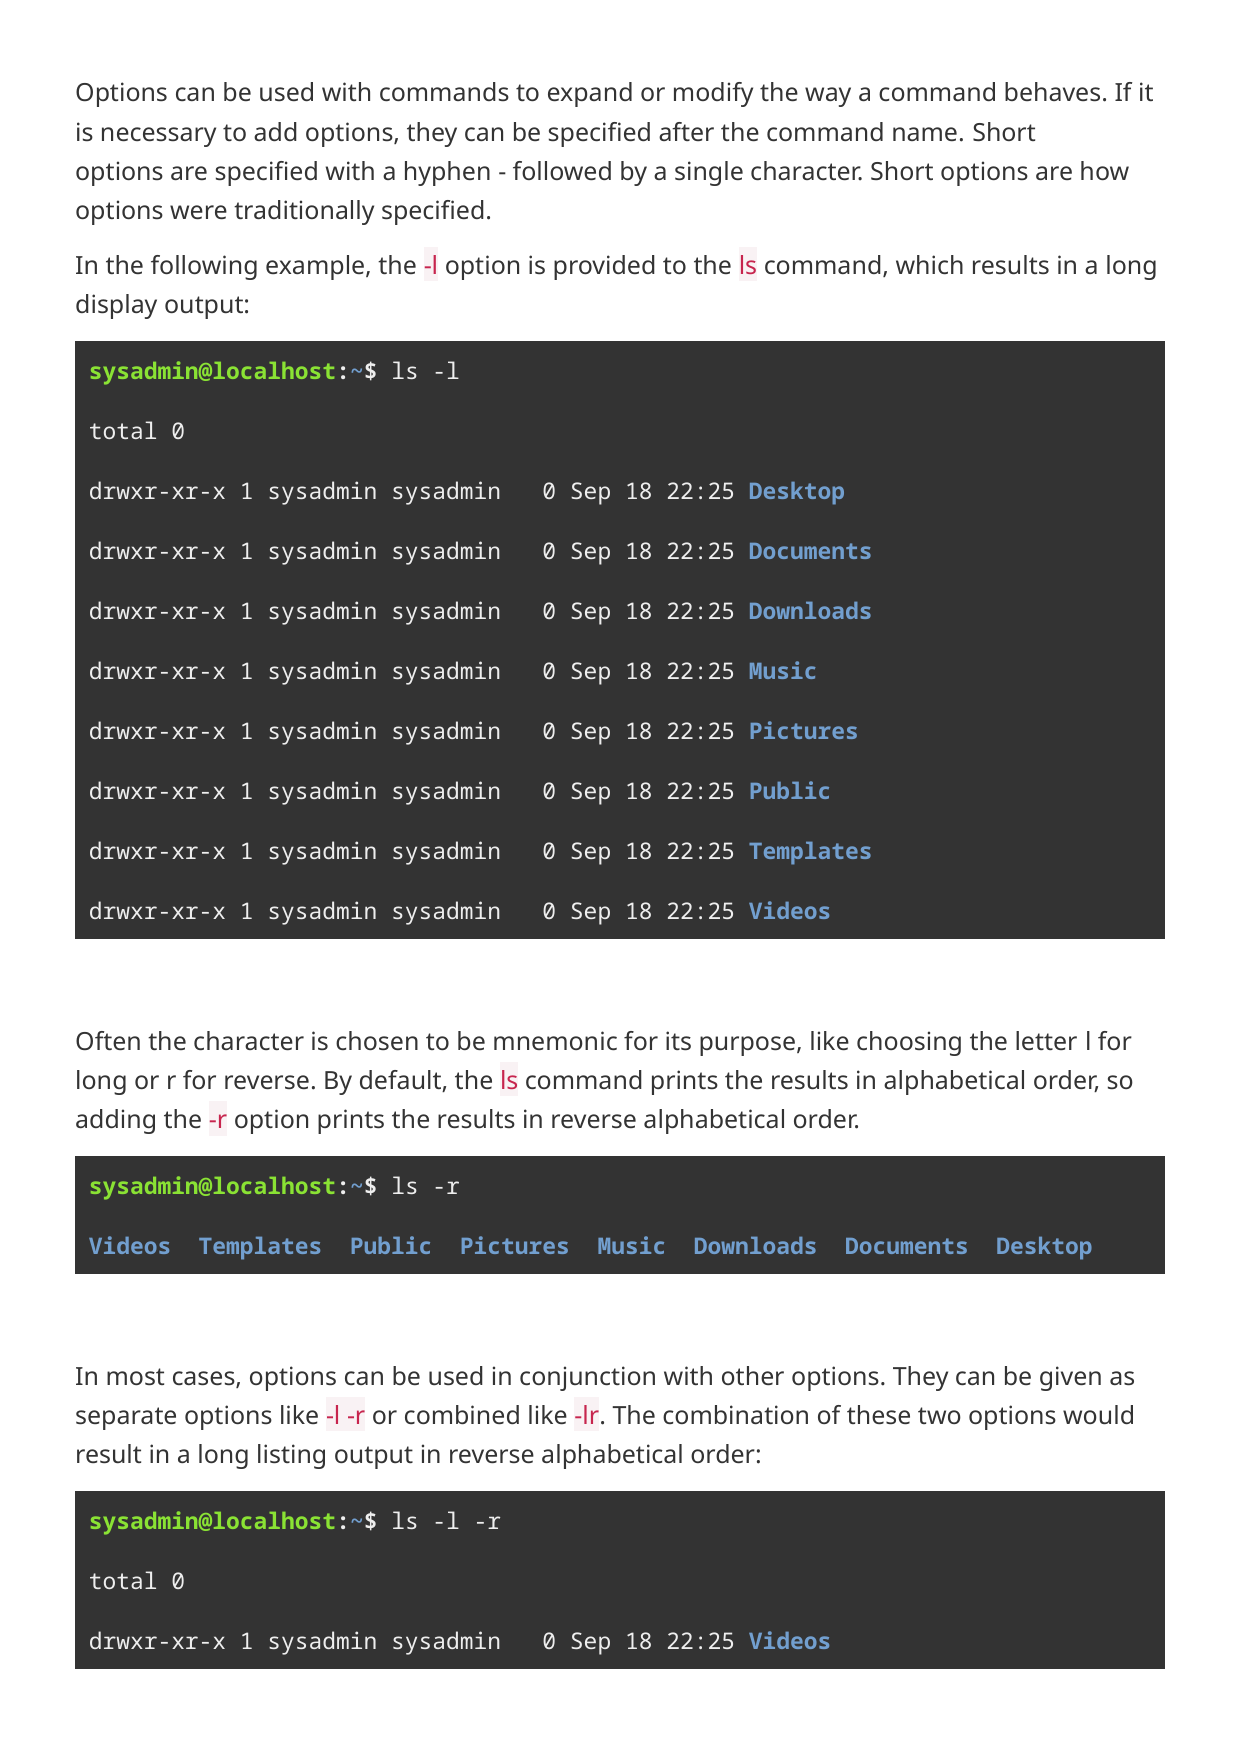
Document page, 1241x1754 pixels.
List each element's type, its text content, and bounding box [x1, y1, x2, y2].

text drwxr-xr-x 1 sysadmin sysadmin 0 Sep 18 22:25 Downloads [75, 581, 1165, 626]
text Videos Templates Public Pictures Music Downloads Documents Desktop [75, 1216, 1165, 1274]
text sysadmin@localhost:~$ ls -r [75, 1156, 1165, 1201]
text drwxr-xr-x 1 sysadmin sysadmin 0 Sep 18 22:25 Documents [75, 521, 1165, 566]
text sysadmin@localhost:~$ ls -l [75, 341, 1165, 386]
text drwxr-xr-x 1 sysadmin sysadmin 0 Sep 18 22:25 Templates [75, 821, 1165, 866]
text In most cases, options can be used in conjunction with other options. They can be given as separate options like -l -r or combined like -lr. The combination of these two options would result in a long listing output in reverse alphabetical order: [75, 1358, 1165, 1471]
text drwxr-xr-x 1 sysadmin sysadmin 0 Sep 18 22:25 Pictures [75, 701, 1165, 746]
text total 0 [75, 1551, 1165, 1596]
text Often the character is chosen to be mnemonic for its purpose, like choosing the letter l for long or r for reverse. By default, the ls command prints the results in alphabetical order, so adding the -r option prints the results in reverse alphabetical order. [75, 1023, 1165, 1136]
text Options can be used with commands to expand or modify the way a command behaves. If it is necessary to add options, they can be specified after the command name. Short options are specified with a hyphen - followed by a single character. Short options are how options were traditionally specified. [75, 75, 1165, 227]
text drwxr-xr-x 1 sysadmin sysadmin 0 Sep 18 22:25 Videos [75, 881, 1165, 939]
text sysadmin@localhost:~$ ls -l -r [75, 1491, 1165, 1536]
text total 0 [75, 401, 1165, 446]
text In the following example, the -l option is provided to the ls command, which results in a long display output: [75, 247, 1165, 321]
text drwxr-xr-x 1 sysadmin sysadmin 0 Sep 18 22:25 Public [75, 761, 1165, 806]
text drwxr-xr-x 1 sysadmin sysadmin 0 Sep 18 22:25 Videos [75, 1611, 1165, 1669]
text drwxr-xr-x 1 sysadmin sysadmin 0 Sep 18 22:25 Music [75, 641, 1165, 686]
text drwxr-xr-x 1 sysadmin sysadmin 0 Sep 18 22:25 Desktop [75, 461, 1165, 506]
